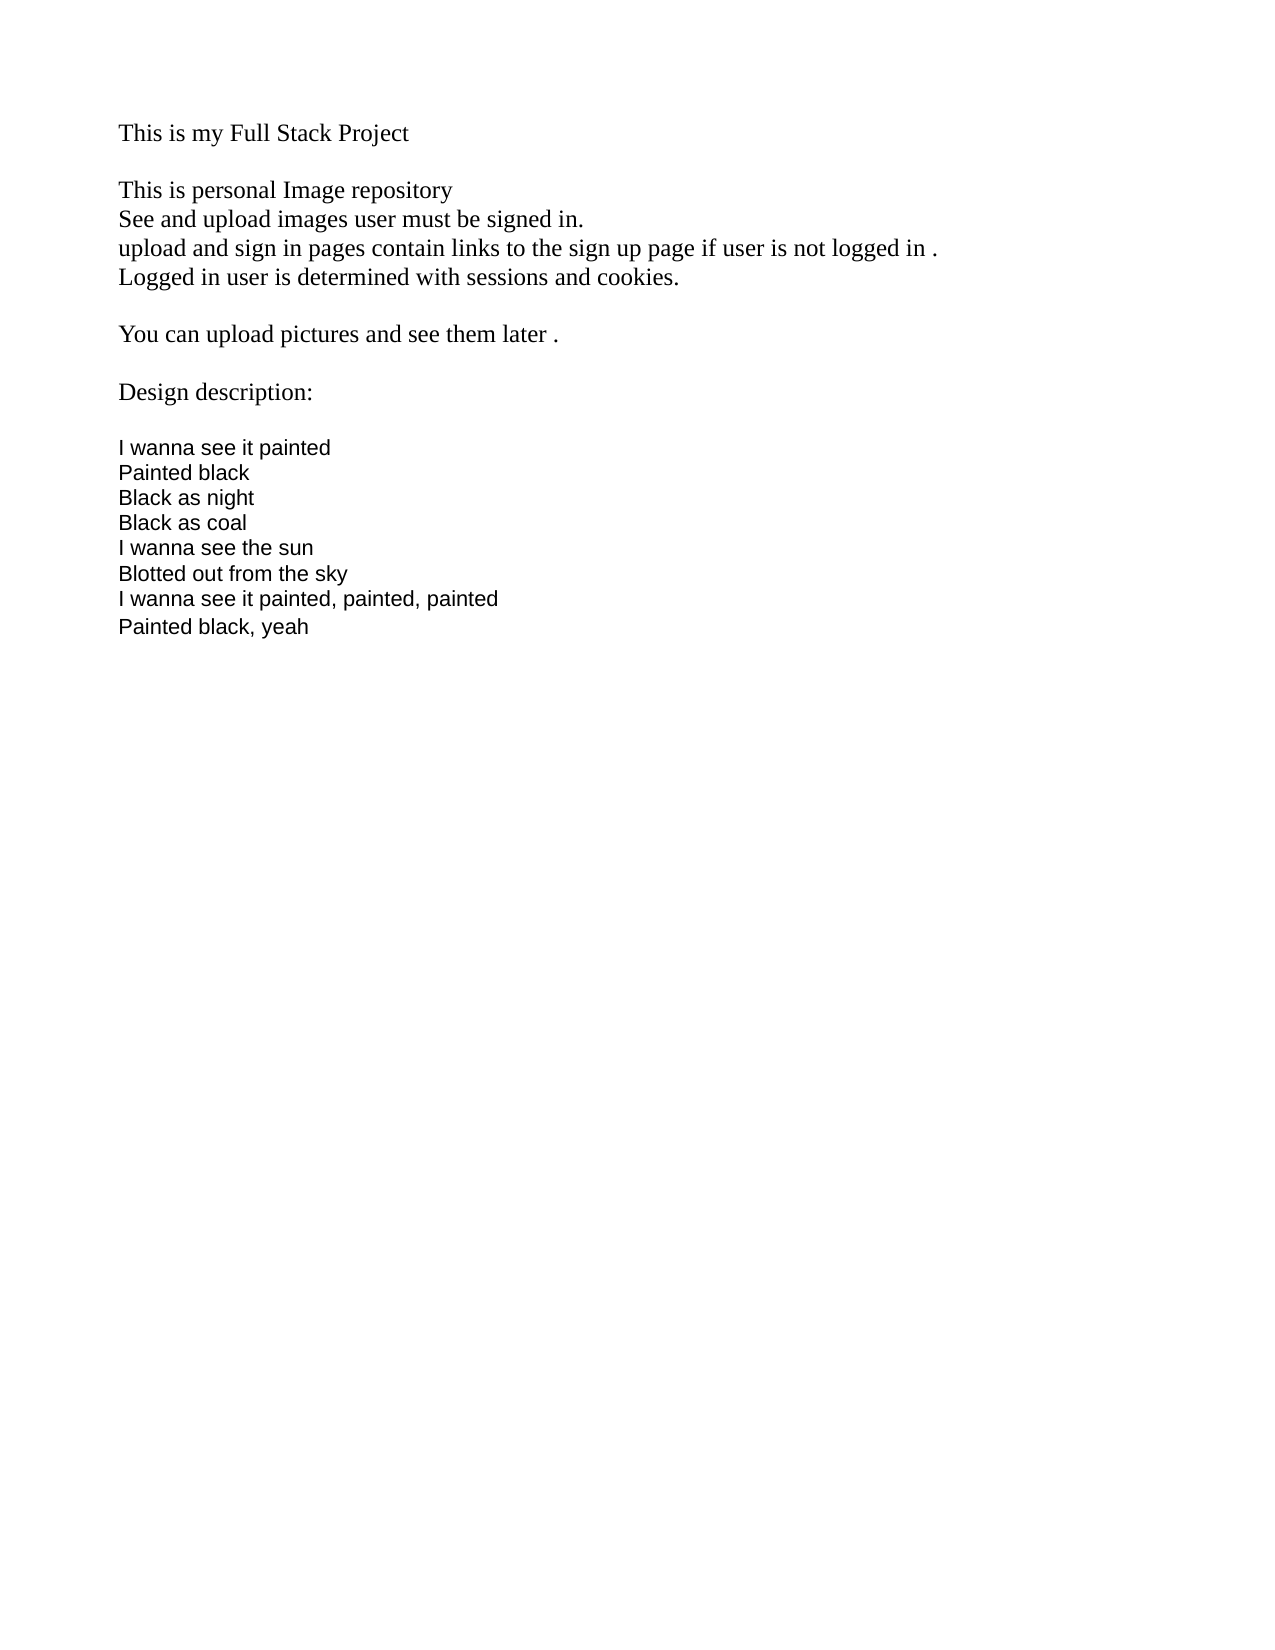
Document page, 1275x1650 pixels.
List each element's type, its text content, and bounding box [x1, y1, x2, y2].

text Design description: [118, 377, 1157, 406]
text upload and sign in pages contain links to the sign up page if user is not logged in . [118, 233, 1157, 262]
text See and upload images user must be signed in. [118, 204, 1157, 233]
text I wanna see it painted Painted black Black as night Black as coal I wanna see the sun Blotted out from the sky I wanna see it painted, painted, painted Painted black, yeah [118, 434, 1157, 639]
text This is personal Image repository [118, 176, 1157, 204]
text You can upload pictures and see them later . [118, 319, 1157, 348]
text This is my Full Stack Project [118, 118, 1157, 147]
text Logged in user is determined with sessions and cookies. [118, 262, 1157, 291]
